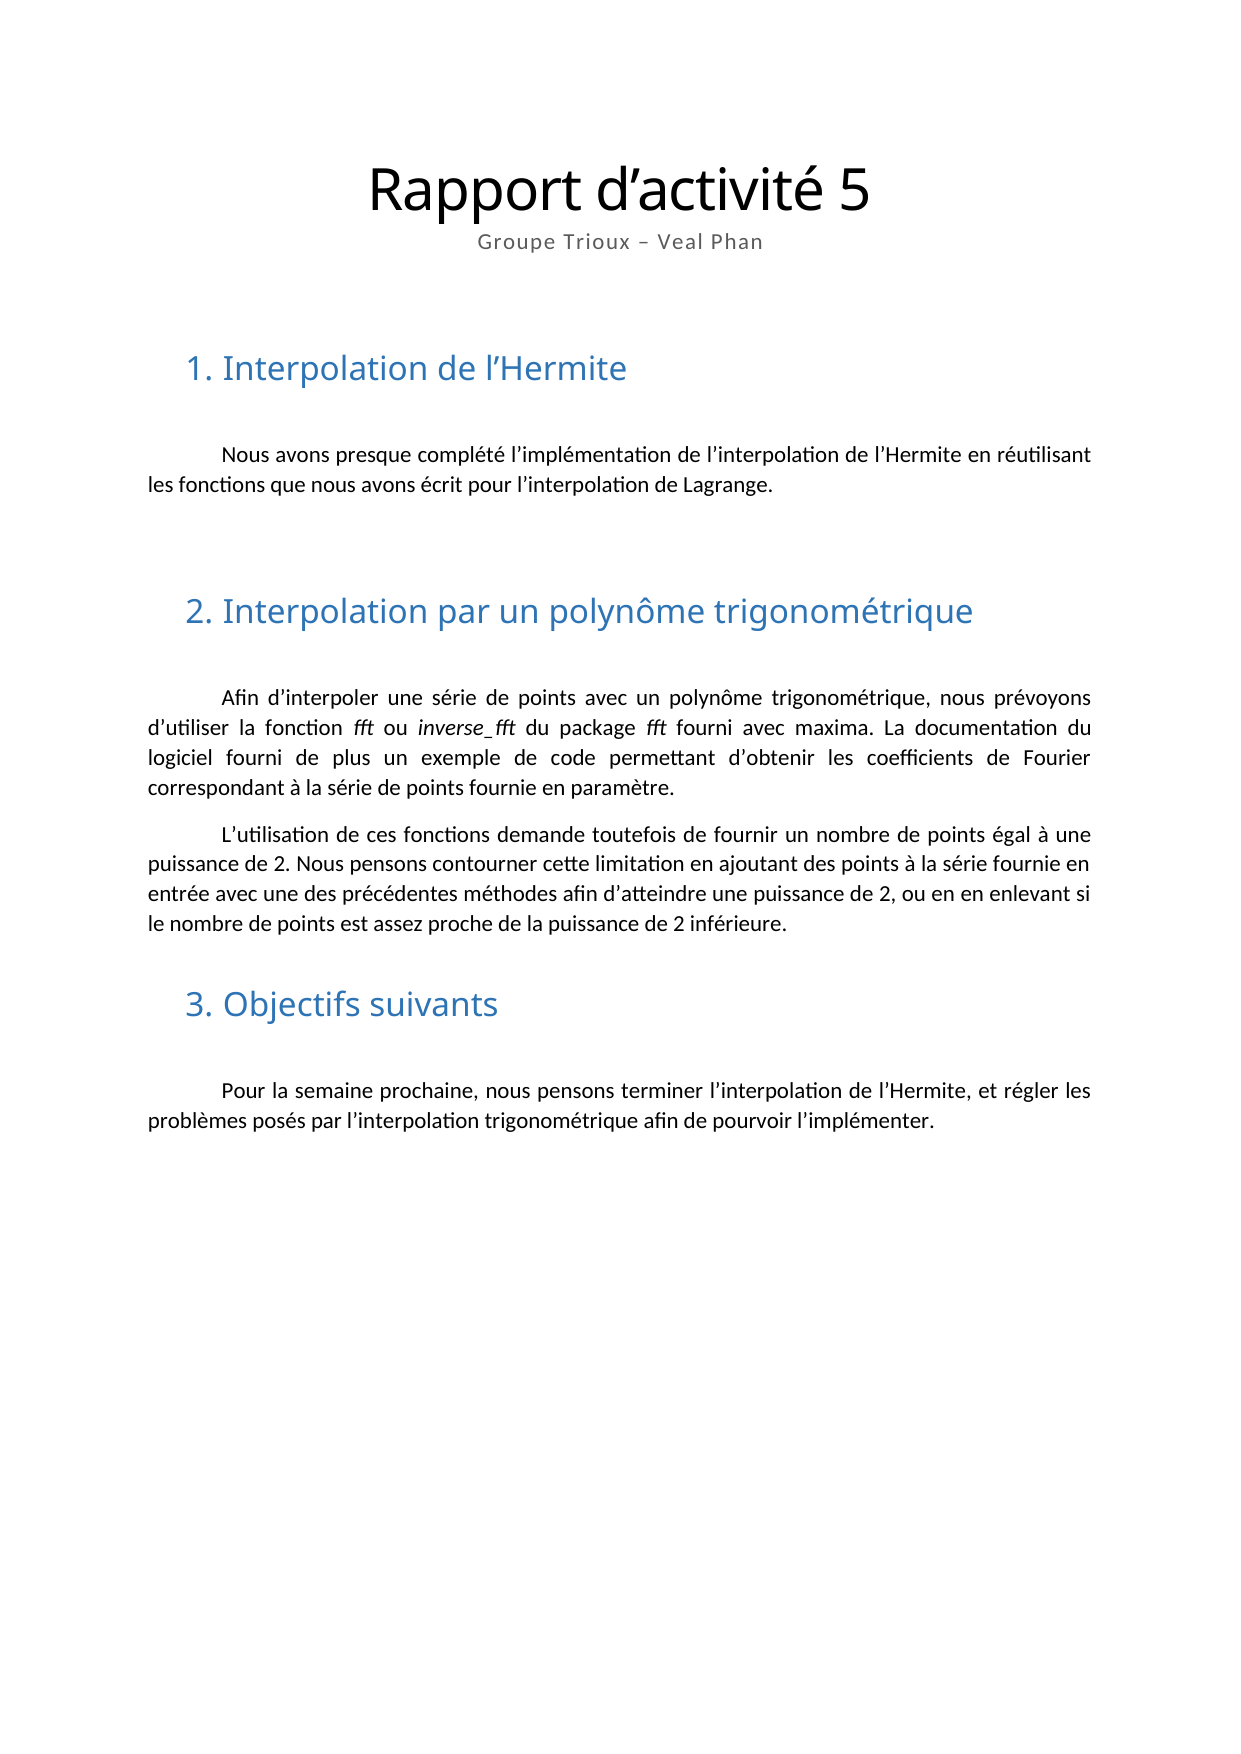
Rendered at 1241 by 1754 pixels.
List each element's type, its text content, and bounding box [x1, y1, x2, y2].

text L’utilisation de ces fonctions demande toutefois de fournir un nombre de points égal à une puissance de 2. Nous pensons contourner cette limitation en ajoutant des points à la série fournie en entrée avec une des précédentes méthodes afin d’atteindre une puissance de 2, ou en en enlevant si le nombre de points est assez proche de la puissance de 2 inférieure. [148, 820, 1093, 937]
text Pour la semaine prochaine, nous pensons terminer l’interpolation de l’Hermite, et régler les problèmes posés par l’interpolation trigonométrique afin de pourvoir l’implémenter. [148, 1076, 1093, 1134]
list Interpolation de l’Hermite [185, 345, 1093, 391]
list Interpolation par un polynôme trigonométrique [185, 588, 1093, 634]
text Groupe Trioux – Veal Phan [148, 227, 1093, 255]
text Rapport d’activité 5 [148, 148, 1093, 227]
list Objectifs suivants [185, 981, 1093, 1026]
text Afin d’interpoler une série de points avec un polynôme trigonométrique, nous prévoyons d’utiliser la fonction fft ou inverse_fft du package fft fourni avec maxima. La documentation du logiciel fourni de plus un exemple de code permettant d’obtenir les coefficients de Fourier correspondant à la série de points fournie en paramètre. [148, 683, 1093, 801]
text Nous avons presque complété l’implémentation de l’interpolation de l’Hermite en réutilisant les fonctions que nous avons écrit pour l’interpolation de Lagrange. [148, 440, 1093, 498]
